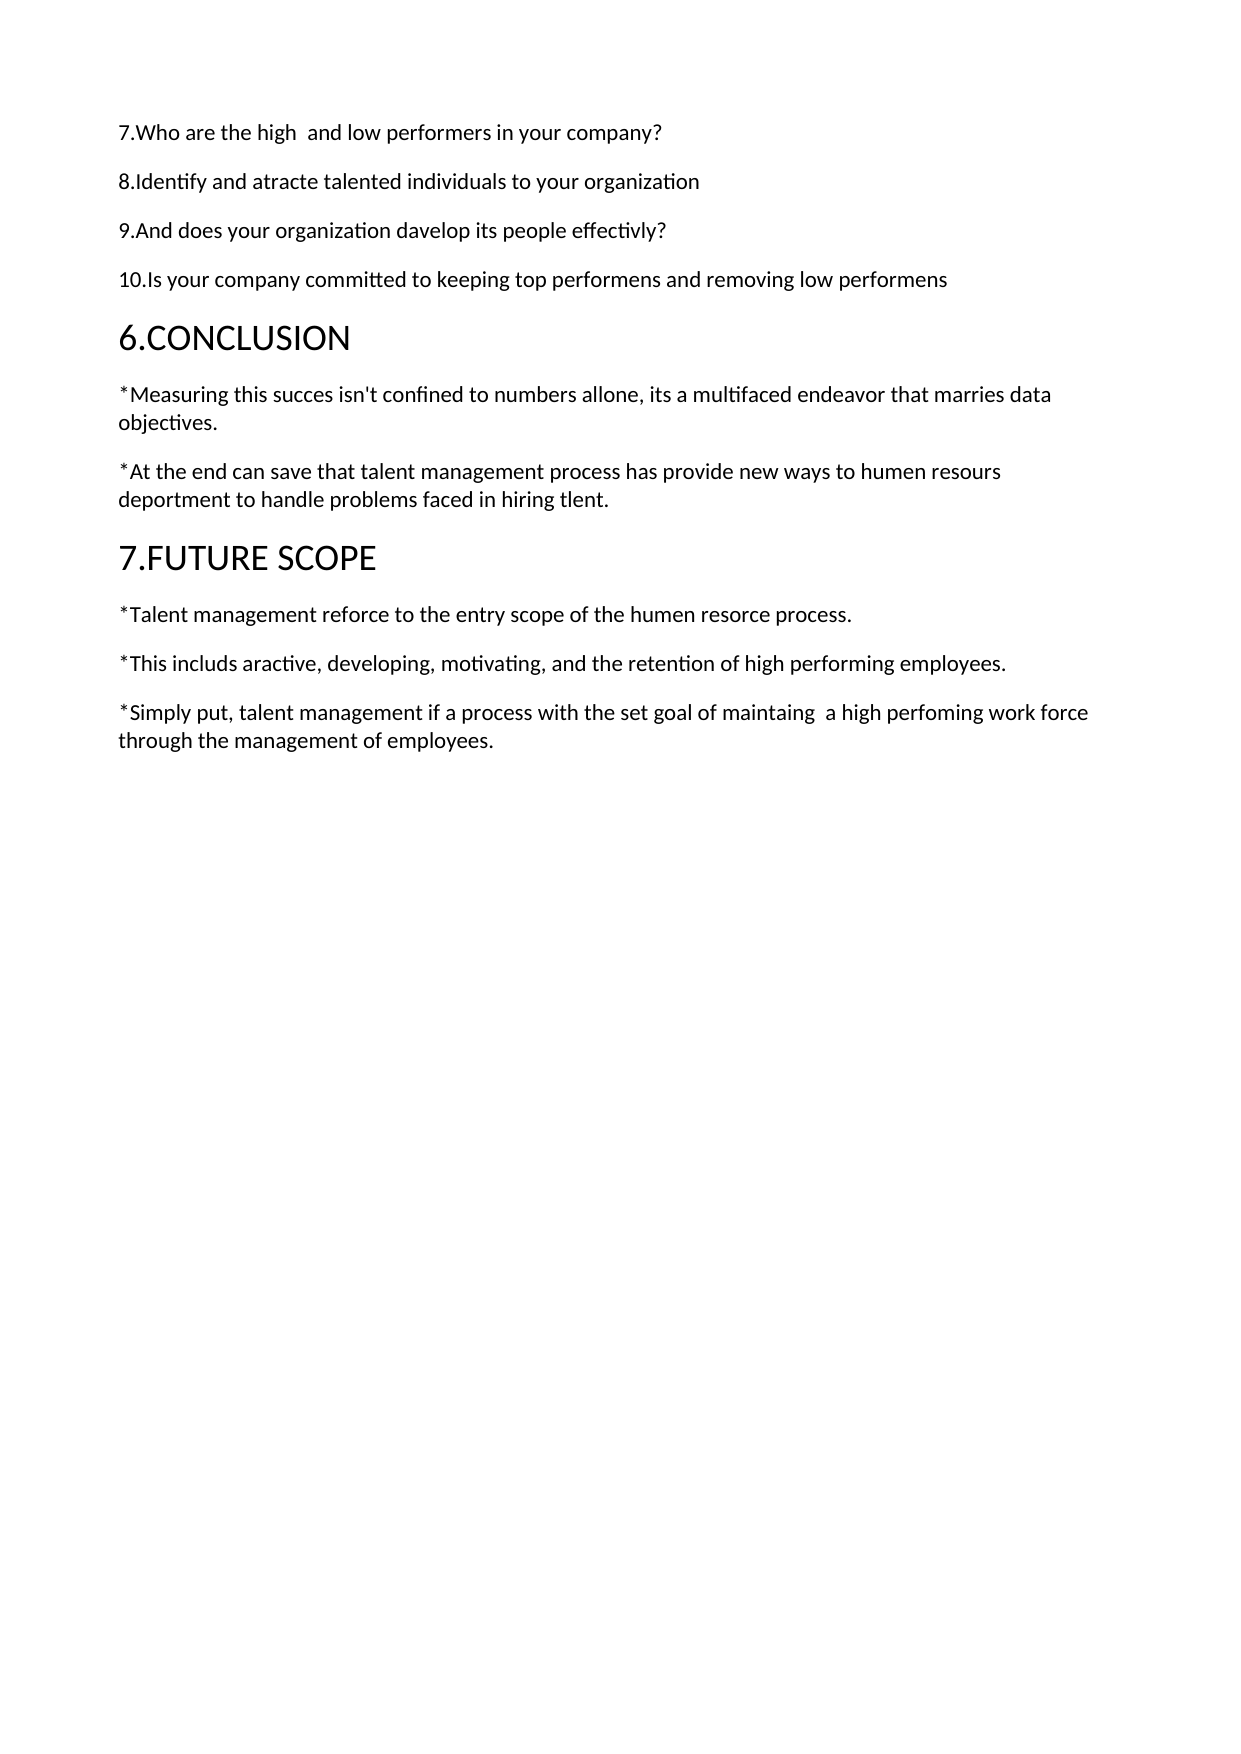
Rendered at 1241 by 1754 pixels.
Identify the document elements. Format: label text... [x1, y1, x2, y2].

text 6.CONCLUSION [118, 313, 1122, 359]
text *Talent management reforce to the entry scope of the humen resorce process. [118, 601, 1122, 629]
text *At the end can save that talent management process has provide new ways to humen resours deportment to handle problems faced in hiring tlent. [118, 457, 1122, 513]
text *Simply put, talent management if a process with the set goal of maintaing a high perfoming work force through the management of employees. [118, 698, 1122, 754]
text 9.And does your organization davelop its people effectivly? [118, 216, 1122, 244]
text 8.Identify and atracte talented individuals to your organization [118, 167, 1122, 195]
text 10.Is your company committed to keeping top performens and removing low performens [118, 265, 1122, 293]
text 7.Who are the high and low performers in your company? [118, 118, 1122, 146]
text 7.FUTURE SCOPE [118, 534, 1122, 580]
text *Measuring this succes isn't confined to numbers allone, its a multifaced endeavor that marries data objectives. [118, 380, 1122, 436]
text *This includs aractive, developing, motivating, and the retention of high performing employees. [118, 649, 1122, 677]
